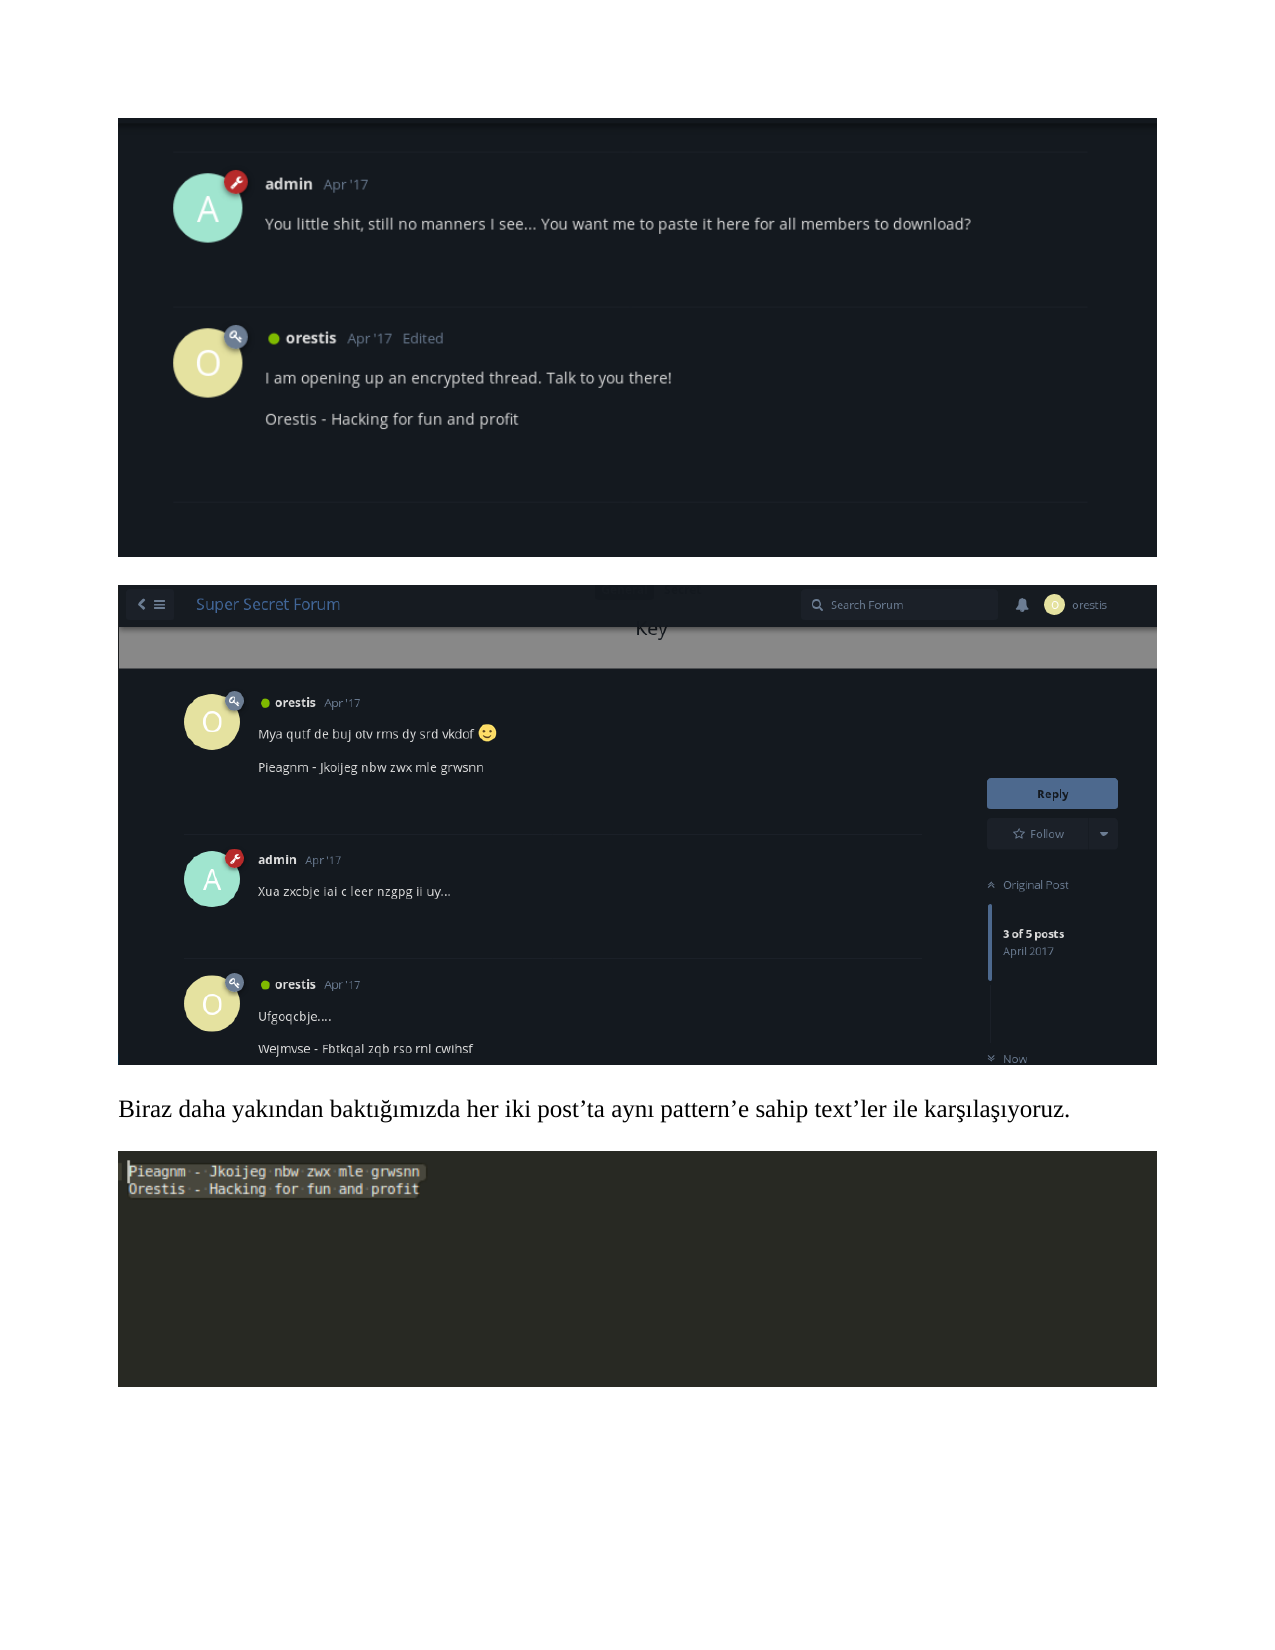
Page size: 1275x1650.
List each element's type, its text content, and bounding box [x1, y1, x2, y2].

picture [118, 585, 1157, 1065]
picture [118, 1151, 1157, 1387]
text Biraz daha yakından baktığımızda her iki post’ta aynı pattern’e sahip text’ler ile karşılaşıyoruz. [118, 1094, 1157, 1123]
picture [118, 118, 1157, 557]
